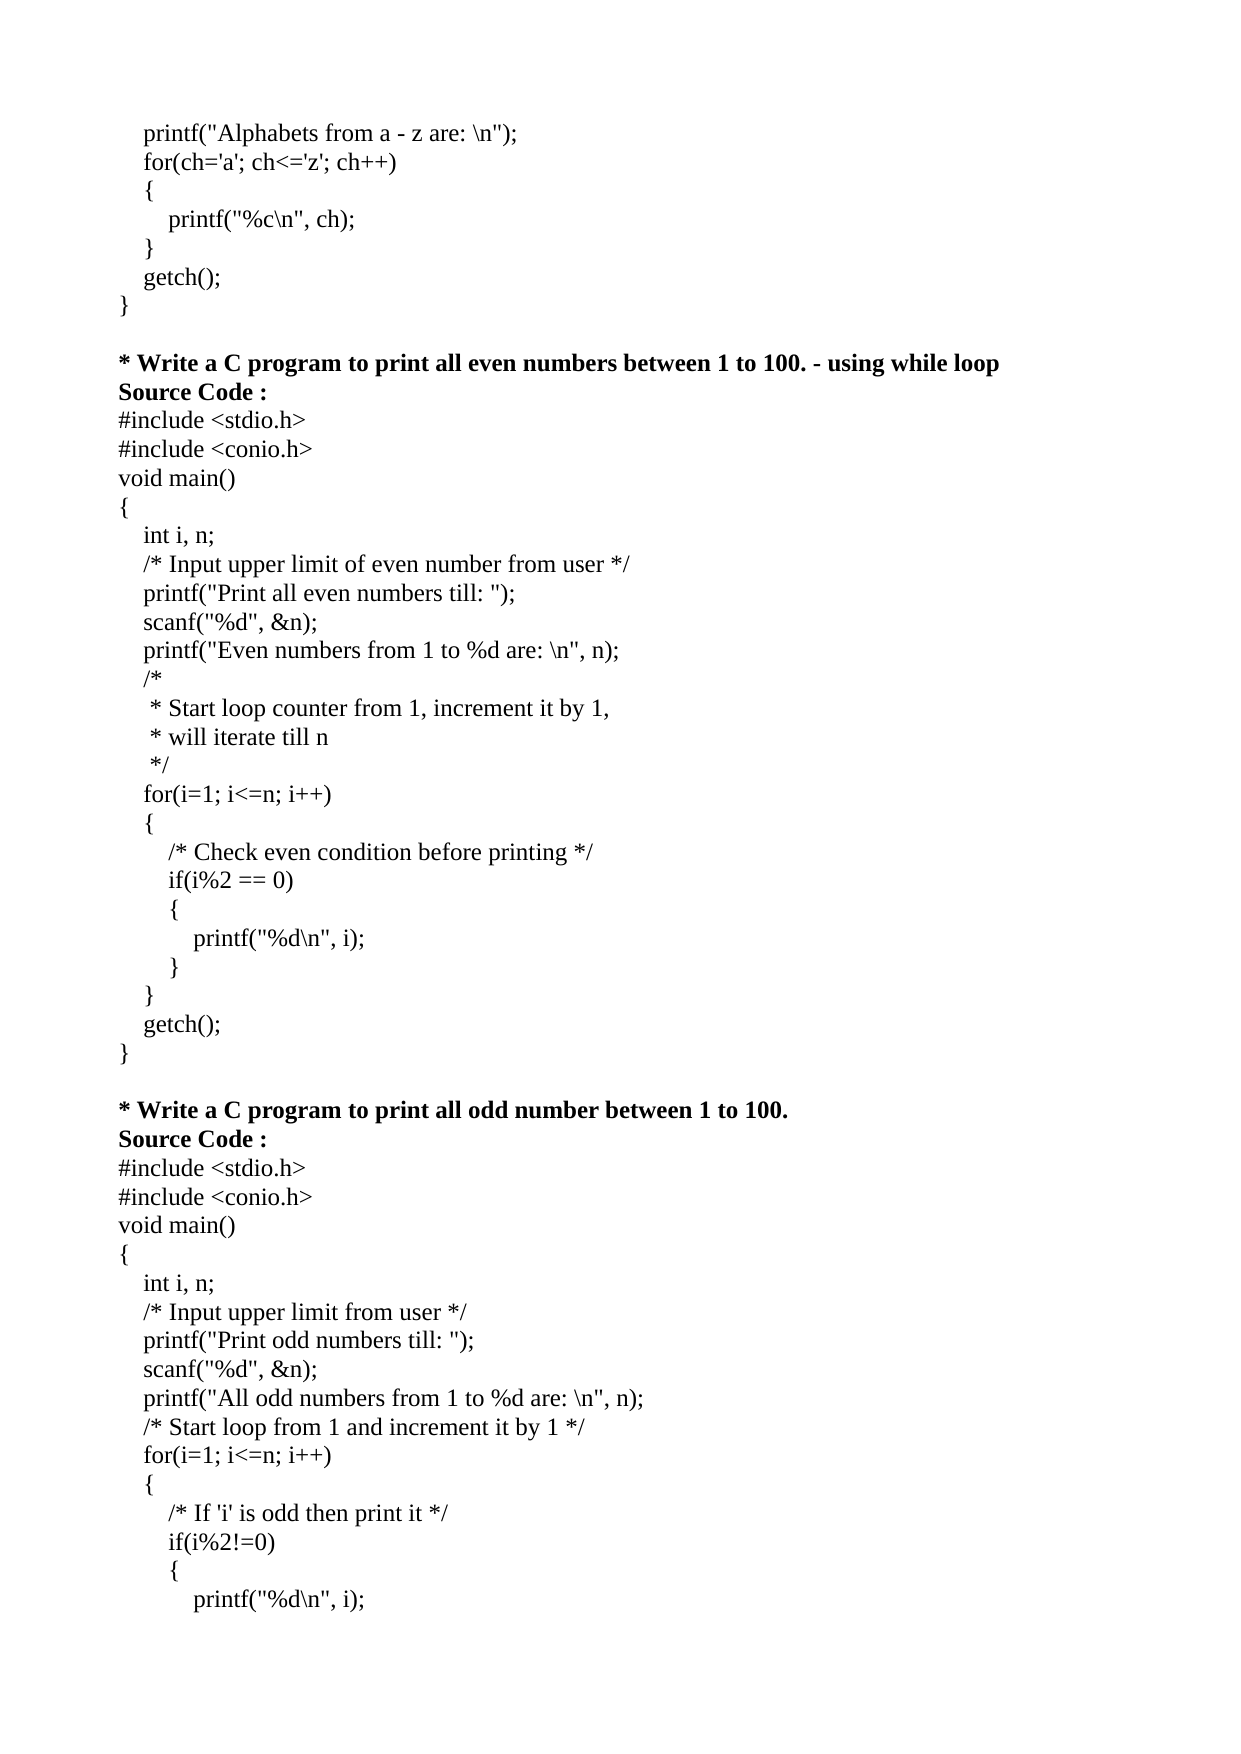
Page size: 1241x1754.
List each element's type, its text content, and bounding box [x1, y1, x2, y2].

text /* Input upper limit of even number from user */ [118, 549, 1122, 578]
text */ [118, 751, 1122, 779]
text } [118, 952, 1122, 981]
text } [118, 1038, 1122, 1067]
text } [118, 291, 1122, 319]
text void main() [118, 1211, 1122, 1239]
text { [118, 808, 1122, 837]
text /* [118, 664, 1122, 693]
text /* Check even condition before printing */ [118, 837, 1122, 866]
text getch(); [118, 262, 1122, 291]
text for(ch='a'; ch<='z'; ch++) [118, 147, 1122, 176]
text printf("%d\n", i); [118, 923, 1122, 952]
text printf("Print all even numbers till: "); [118, 578, 1122, 607]
text getch(); [118, 1009, 1122, 1038]
text printf("All odd numbers from 1 to %d are: \n", n); [118, 1383, 1122, 1412]
text if(i%2 == 0) [118, 866, 1122, 894]
text Source Code : [118, 377, 1122, 406]
text void main() [118, 463, 1122, 492]
text { [118, 176, 1122, 204]
text /* Start loop from 1 and increment it by 1 */ [118, 1412, 1122, 1441]
text { [118, 1239, 1122, 1268]
text { [118, 1469, 1122, 1498]
text * Start loop counter from 1, increment it by 1, [118, 693, 1122, 722]
text /* Input upper limit from user */ [118, 1297, 1122, 1326]
text printf("%c\n", ch); [118, 204, 1122, 233]
text * will iterate till n [118, 722, 1122, 751]
text printf("%d\n", i); [118, 1584, 1122, 1613]
text } [118, 233, 1122, 262]
text printf("Even numbers from 1 to %d are: \n", n); [118, 636, 1122, 664]
text /* If 'i' is odd then print it */ [118, 1498, 1122, 1527]
text printf("Alphabets from a - z are: \n"); [118, 118, 1122, 147]
text #include <stdio.h> [118, 406, 1122, 434]
text for(i=1; i<=n; i++) [118, 1441, 1122, 1469]
text int i, n; [118, 1268, 1122, 1297]
text if(i%2!=0) [118, 1527, 1122, 1556]
text scanf("%d", &n); [118, 1354, 1122, 1383]
text * Write a C program to print all odd number between 1 to 100. [118, 1096, 1122, 1124]
text for(i=1; i<=n; i++) [118, 779, 1122, 808]
text #include <conio.h> [118, 434, 1122, 463]
text Source Code : [118, 1124, 1122, 1153]
text * Write a C program to print all even numbers between 1 to 100. - using while loop [118, 348, 1122, 377]
text int i, n; [118, 521, 1122, 549]
text #include <stdio.h> [118, 1153, 1122, 1182]
text printf("Print odd numbers till: "); [118, 1326, 1122, 1354]
text { [118, 1556, 1122, 1584]
text } [118, 981, 1122, 1009]
text { [118, 894, 1122, 923]
text scanf("%d", &n); [118, 607, 1122, 636]
text #include <conio.h> [118, 1182, 1122, 1211]
text { [118, 492, 1122, 521]
